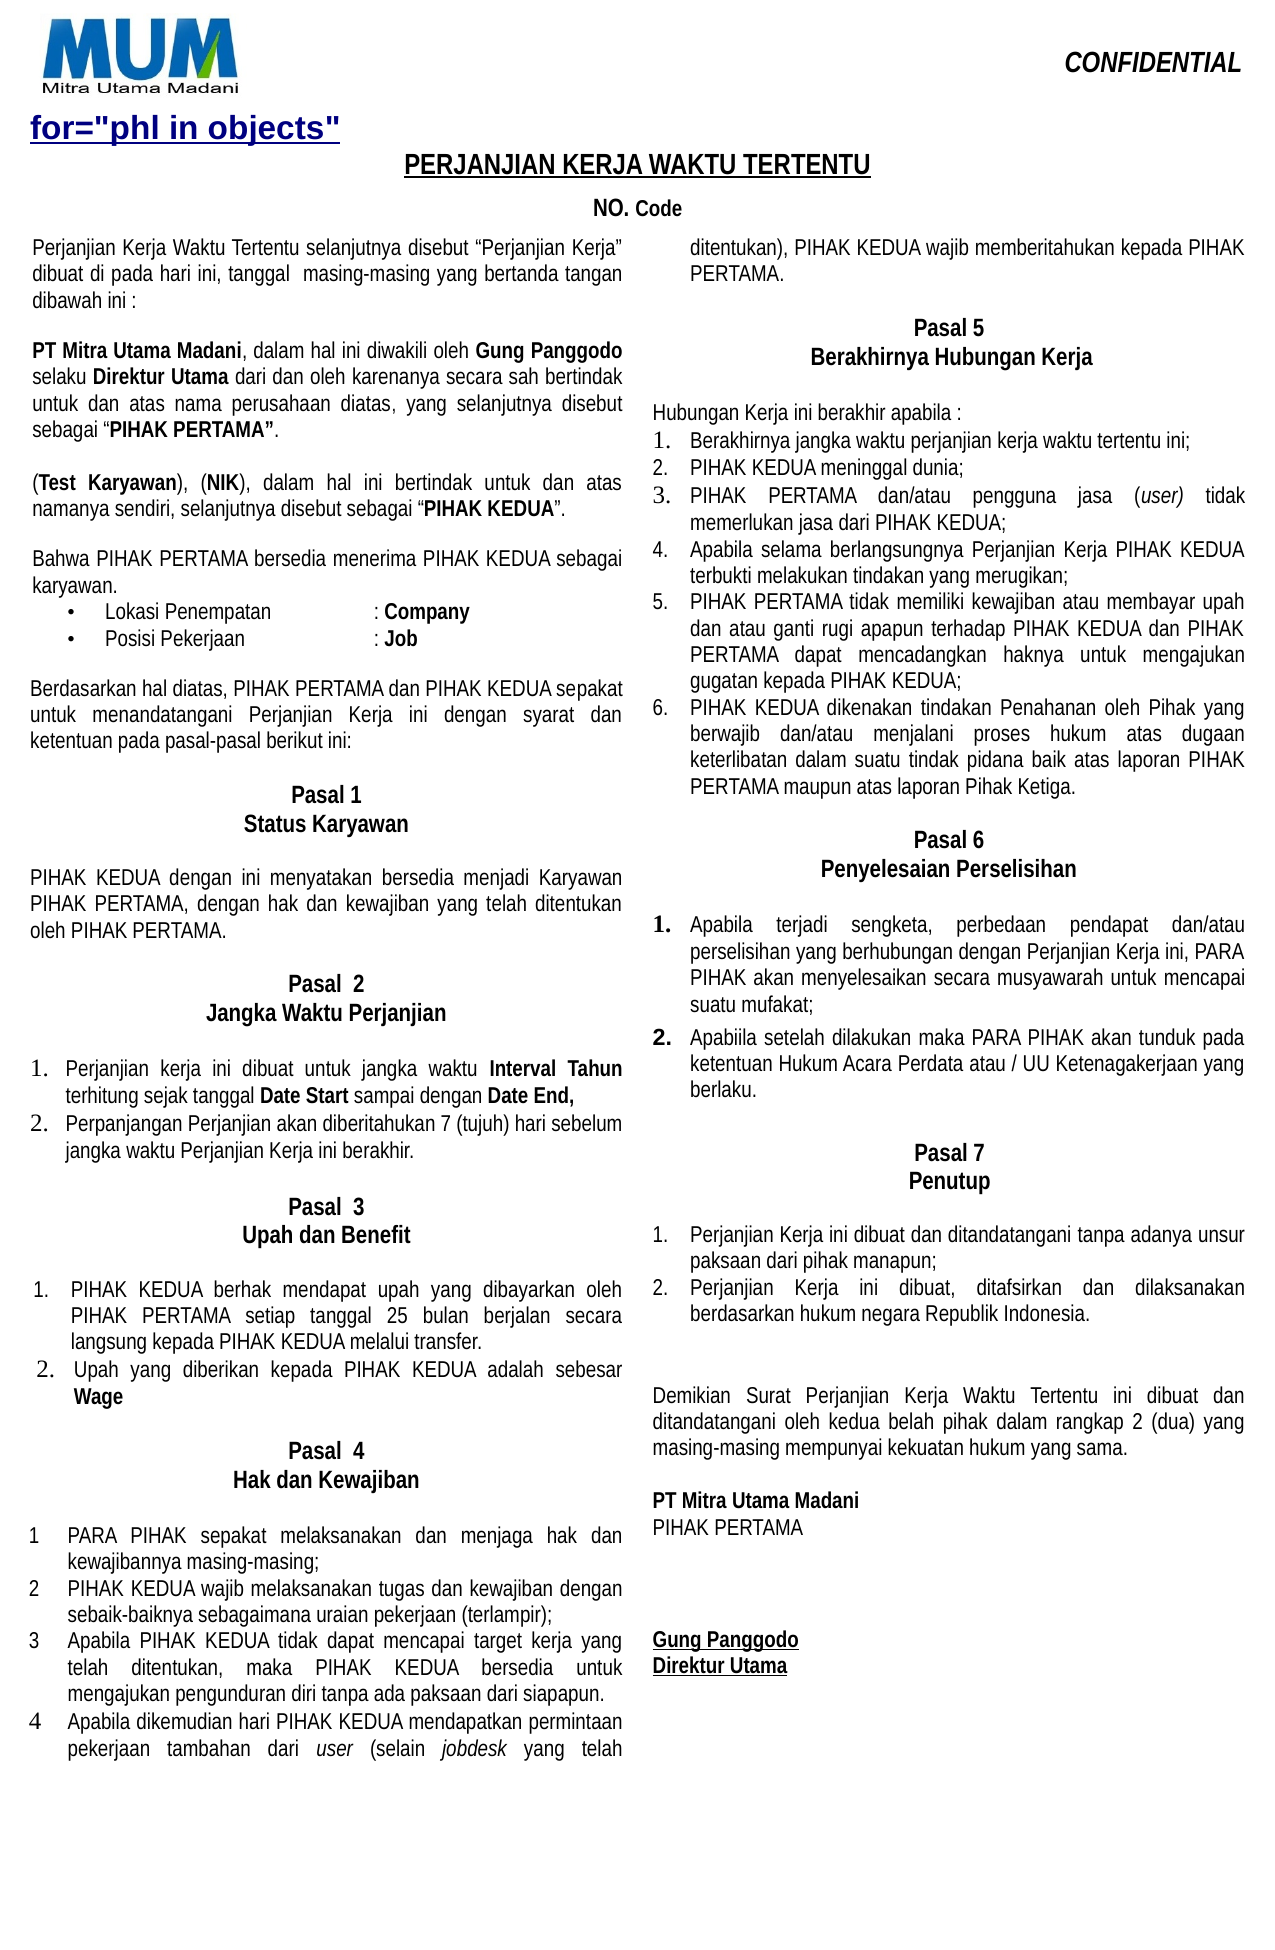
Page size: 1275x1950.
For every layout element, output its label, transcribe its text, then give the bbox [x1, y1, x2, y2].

subtitle Jangka Waktu Perjanjian [30, 998, 622, 1027]
text PT Mitra Utama Madani, dalam hal ini diwakili oleh Gung Panggodo selaku Direktur Utama dari dan oleh karenanya secara sah bertindak untuk dan atas nama perusahaan diatas, yang selanjutnya disebut sebagai “PIHAK PERTAMA”. [30, 337, 622, 442]
text Hubungan Kerja ini berakhir apabila : [652, 399, 1245, 425]
list ditentukan), PIHAK KEDUA wajib memberitahukan kepada PIHAK PERTAMA. [651, 234, 1245, 287]
list PIHAK KEDUA wajib melaksanakan tugas dan kewajiban dengan sebaik-baiknya sebagaimana uraian pekerjaan (terlampir); [28, 1575, 622, 1627]
list Apabila dikemudian hari PIHAK KEDUA mendapatkan permintaan pekerjaan tambahan dari user (selain jobdesk yang telah [28, 1706, 622, 1762]
text Penutup [654, 1166, 1245, 1195]
list Apabila selama berlangsungnya Perjanjian Kerja PIHAK KEDUA terbukti melakukan tindakan yang merugikan; [652, 536, 1245, 588]
text Direktur Utama [652, 1652, 1245, 1679]
picture [29, 13, 250, 102]
text Hak dan Kewajiban [30, 1465, 622, 1493]
list PIHAK KEDUA berhak mendapat upah yang dibayarkan oleh PIHAK PERTAMA setiap tanggal 25 bulan berjalan secara langsung kepada PIHAK KEDUA melalui transfer. [33, 1276, 622, 1354]
list PIHAK PERTAMA tidak memiliki kewajiban atau membayar upah dan atau ganti rugi apapun terhadap PIHAK KEDUA dan PIHAK PERTAMA dapat mencadangkan haknya untuk mengajukan gugatan kepada PIHAK KEDUA; [652, 588, 1245, 694]
list Apabila PIHAK KEDUA tidak dapat mencapai target kerja yang telah ditentukan, maka PIHAK KEDUA bersedia untuk mengajukan pengunduran diri tanpa ada paksaan dari siapapun. [28, 1627, 622, 1706]
list Perjanjian kerja ini dibuat untuk jangka waktu Interval Tahun terhitung sejak tanggal Date Start sampai dengan Date End, [30, 1053, 622, 1108]
text PIHAK KEDUA dengan ini menyatakan bersedia menjadi Karyawan PIHAK PERTAMA, dengan hak dan kewajiban yang telah ditentukan oleh PIHAK PERTAMA. [30, 864, 622, 943]
text Upah dan Benefit [30, 1221, 622, 1249]
text 2. Perjanjian Kerja ini dibuat, ditafsirkan dan dilaksanakan berdasarkan hukum negara Republik Indonesia. [652, 1274, 1245, 1327]
text NO. Code [30, 193, 1245, 221]
list PIHAK KEDUA meninggal dunia; [652, 454, 1245, 480]
list PIHAK KEDUA dikenakan tindakan Penahanan oleh Pihak yang berwajib dan/atau menjalani proses hukum atas dugaan keterlibatan dalam suatu tindak pidana baik atas laporan PIHAK PERTAMA maupun atas laporan Pihak Ketiga. [652, 694, 1245, 799]
text Gung Panggodo [652, 1626, 1245, 1652]
text Berakhirnya Hubungan Kerja [652, 342, 1245, 370]
list Lokasi Penempatan : Company [67, 598, 622, 624]
list Posisi Pekerjaan : Job [67, 624, 622, 651]
subtitle Apabiila setelah dilakukan maka PARA PIHAK akan tunduk pada ketentuan Hukum Acara Perdata atau / UU Ketenagakerjaan yang berlaku. [652, 1023, 1245, 1103]
text for="phl in objects" [30, 108, 1245, 147]
list Apabila terjadi sengketa, perbedaan pendapat dan/atau perselisihan yang berhubungan dengan Perjanjian Kerja ini, PARA PIHAK akan menyelesaikan secara musyawarah untuk mencapai suatu mufakat; [652, 909, 1245, 1017]
text PT Mitra Utama Madani [652, 1487, 1245, 1513]
text Berdasarkan hal diatas, PIHAK PERTAMA dan PIHAK KEDUA sepakat untuk menandatangani Perjanjian Kerja ini dengan syarat dan ketentuan pada pasal-pasal berikut ini: [30, 675, 622, 754]
list Berakhirnya jangka waktu perjanjian kerja waktu tertentu ini; [652, 425, 1245, 454]
text PIHAK PERTAMA [652, 1513, 1245, 1540]
subtitle PERJANJIAN KERJA WAKTU TERTENTU [30, 147, 1245, 180]
list Upah yang diberikan kepada PIHAK KEDUA adalah sebesar Wage [36, 1354, 622, 1410]
text Penyelesaian Perselisihan [652, 854, 1245, 883]
text Bahwa PIHAK PERTAMA bersedia menerima PIHAK KEDUA sebagai karyawan. [30, 545, 622, 598]
text Pasal 5 [652, 313, 1245, 342]
subtitle Status Karyawan [30, 809, 622, 837]
subtitle Pasal 2 [30, 969, 622, 998]
text Perjanjian Kerja Waktu Tertentu selanjutnya disebut “Perjanjian Kerja” dibuat di pada hari ini, tanggal masing-masing yang bertanda tangan dibawah ini : [30, 234, 622, 313]
text Pasal 4 [30, 1436, 622, 1465]
list Perpanjangan Perjanjian akan diberitahukan 7 (tujuh) hari sebelum jangka waktu Perjanjian Kerja ini berakhir. [30, 1108, 622, 1163]
text Pasal 6 [652, 825, 1245, 854]
list PIHAK PERTAMA dan/atau pengguna jasa (user) tidak memerlukan jasa dari PIHAK KEDUA; [652, 480, 1245, 536]
subtitle Pasal 1 [30, 780, 622, 809]
text Pasal 3 [30, 1192, 622, 1221]
list PARA PIHAK sepakat melaksanakan dan menjaga hak dan kewajibannya masing-masing; [28, 1522, 622, 1575]
text Pasal 7 [654, 1137, 1245, 1166]
text Demikian Surat Perjanjian Kerja Waktu Tertentu ini dibuat dan ditandatangani oleh kedua belah pihak dalam rangkap 2 (dua) yang masing-masing mempunyai kekuatan hukum yang sama. [652, 1382, 1245, 1461]
text (Test Karyawan), (NIK), dalam hal ini bertindak untuk dan atas namanya sendiri, selanjutnya disebut sebagai “PIHAK KEDUA”. [30, 469, 622, 521]
text 1. Perjanjian Kerja ini dibuat dan ditandatangani tanpa adanya unsur paksaan dari pihak manapun; [652, 1221, 1245, 1274]
